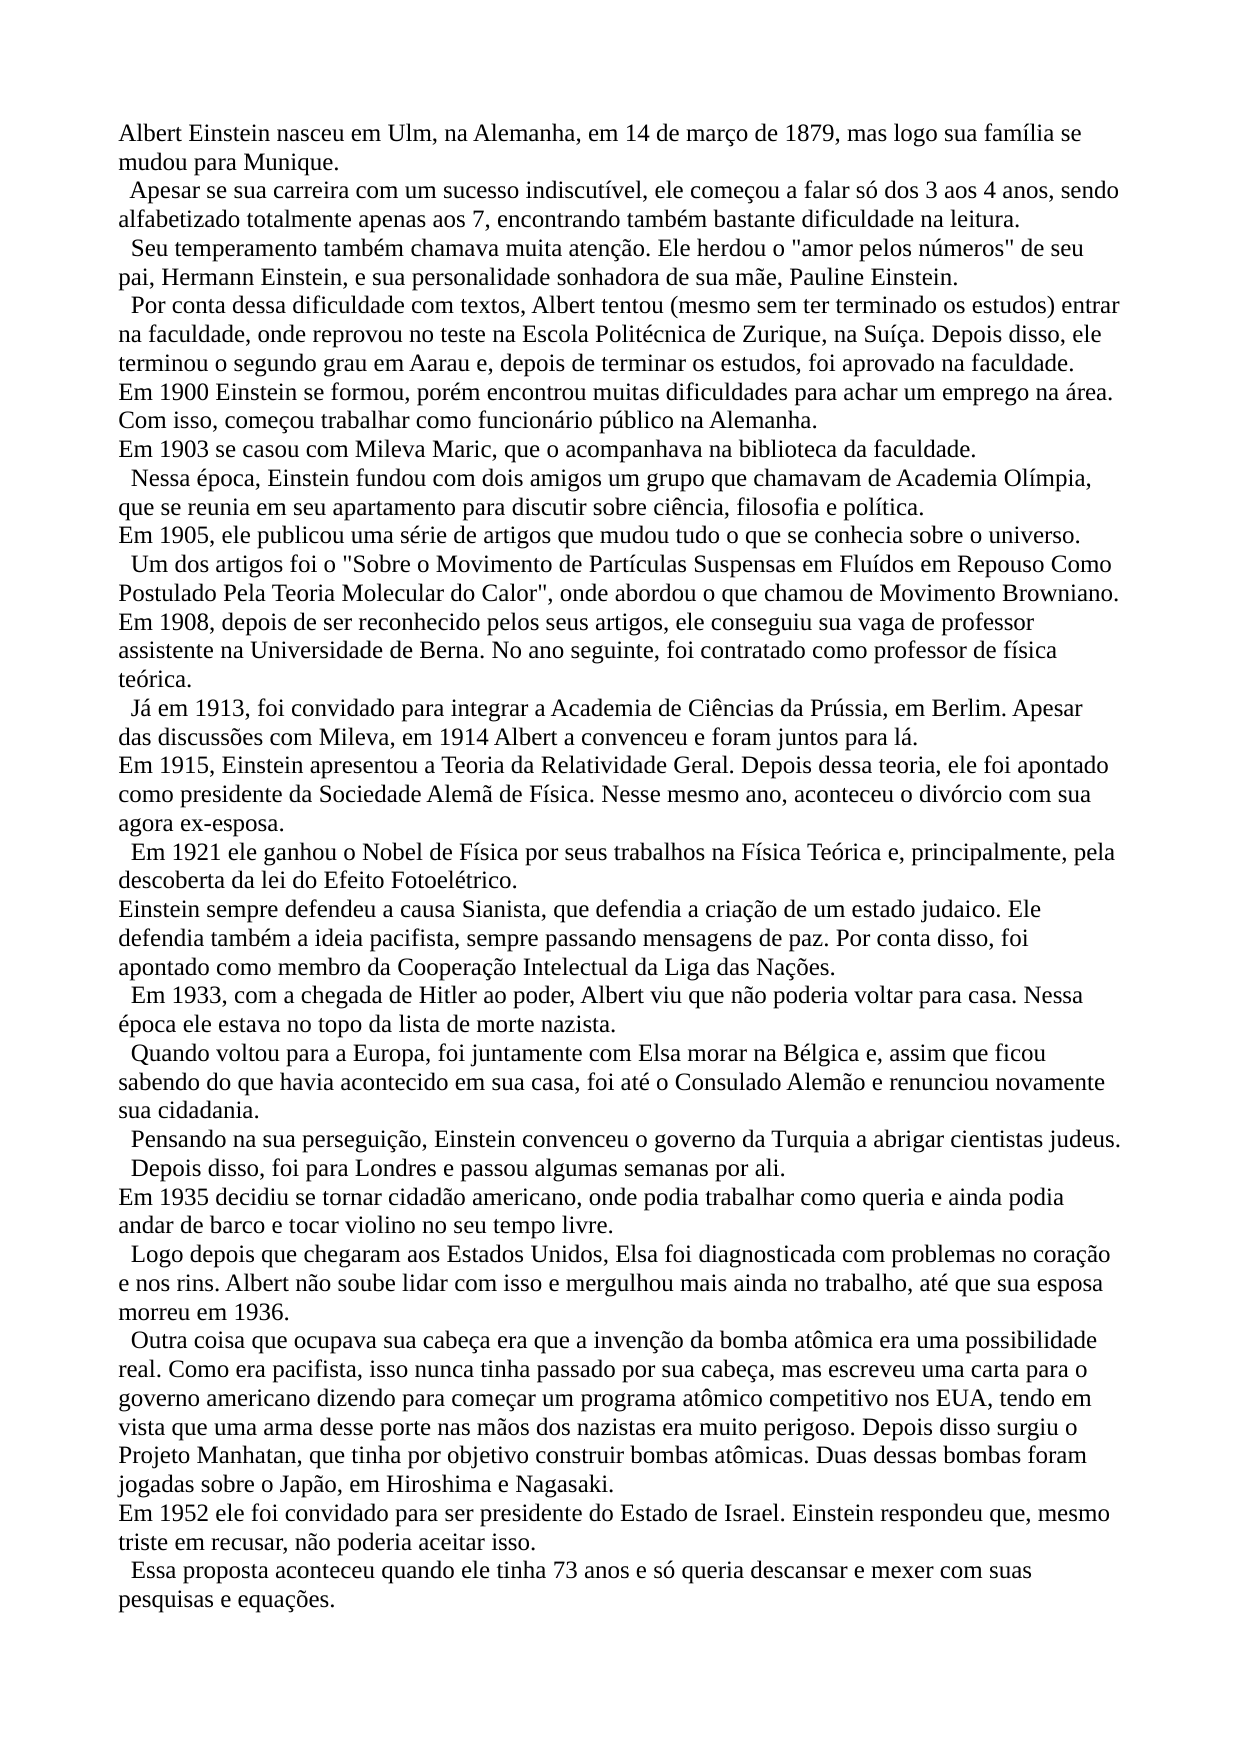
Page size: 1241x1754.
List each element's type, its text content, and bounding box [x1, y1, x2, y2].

text Quando voltou para a Europa, foi juntamente com Elsa morar na Bélgica e, assim que ficou sabendo do que havia acontecido em sua casa, foi até o Consulado Alemão e renunciou novamente sua cidadania. [118, 1038, 1122, 1124]
text Em 1915, Einstein apresentou a Teoria da Relatividade Geral. Depois dessa teoria, ele foi apontado como presidente da Sociedade Alemã de Física. Nesse mesmo ano, aconteceu o divórcio com sua agora ex-esposa. [118, 751, 1122, 837]
text Em 1900 Einstein se formou, porém encontrou muitas dificuldades para achar um emprego na área. Com isso, começou trabalhar como funcionário público na Alemanha. [118, 377, 1122, 434]
text Em 1921 ele ganhou o Nobel de Física por seus trabalhos na Física Teórica e, principalmente, pela descoberta da lei do Efeito Fotoelétrico. [118, 837, 1122, 894]
text Apesar se sua carreira com um sucesso indiscutível, ele começou a falar só dos 3 aos 4 anos, sendo alfabetizado totalmente apenas aos 7, encontrando também bastante dificuldade na leitura. [118, 176, 1122, 233]
text Em 1903 se casou com Mileva Maric, que o acompanhava na biblioteca da faculdade. [118, 434, 1122, 463]
text Outra coisa que ocupava sua cabeça era que a invenção da bomba atômica era uma possibilidade real. Como era pacifista, isso nunca tinha passado por sua cabeça, mas escreveu uma carta para o governo americano dizendo para começar um programa atômico competitivo nos EUA, tendo em vista que uma arma desse porte nas mãos dos nazistas era muito perigoso. Depois disso surgiu o Projeto Manhatan, que tinha por objetivo construir bombas atômicas. Duas dessas bombas foram jogadas sobre o Japão, em Hiroshima e Nagasaki. [118, 1326, 1122, 1498]
text Nessa época, Einstein fundou com dois amigos um grupo que chamavam de Academia Olímpia, que se reunia em seu apartamento para discutir sobre ciência, filosofia e política. [118, 463, 1122, 521]
text Seu temperamento também chamava muita atenção. Ele herdou o "amor pelos números" de seu pai, Hermann Einstein, e sua personalidade sonhadora de sua mãe, Pauline Einstein. [118, 233, 1122, 291]
text Por conta dessa dificuldade com textos, Albert tentou (mesmo sem ter terminado os estudos) entrar na faculdade, onde reprovou no teste na Escola Politécnica de Zurique, na Suíça. Depois disso, ele terminou o segundo grau em Aarau e, depois de terminar os estudos, foi aprovado na faculdade. [118, 291, 1122, 377]
text Einstein sempre defendeu a causa Sianista, que defendia a criação de um estado judaico. Ele defendia também a ideia pacifista, sempre passando mensagens de paz. Por conta disso, foi apontado como membro da Cooperação Intelectual da Liga das Nações. [118, 894, 1122, 981]
text Albert Einstein nasceu em Ulm, na Alemanha, em 14 de março de 1879, mas logo sua família se mudou para Munique. [118, 118, 1122, 176]
text Essa proposta aconteceu quando ele tinha 73 anos e só queria descansar e mexer com suas pesquisas e equações. [118, 1556, 1122, 1613]
text Depois disso, foi para Londres e passou algumas semanas por ali. [118, 1153, 1122, 1182]
text Um dos artigos foi o "Sobre o Movimento de Partículas Suspensas em Fluídos em Repouso Como Postulado Pela Teoria Molecular do Calor", onde abordou o que chamou de Movimento Browniano. [118, 549, 1122, 607]
text Em 1952 ele foi convidado para ser presidente do Estado de Israel. Einstein respondeu que, mesmo triste em recusar, não poderia aceitar isso. [118, 1498, 1122, 1556]
text Em 1935 decidiu se tornar cidadão americano, onde podia trabalhar como queria e ainda podia andar de barco e tocar violino no seu tempo livre. [118, 1182, 1122, 1239]
text Em 1933, com a chegada de Hitler ao poder, Albert viu que não poderia voltar para casa. Nessa época ele estava no topo da lista de morte nazista. [118, 981, 1122, 1038]
text Pensando na sua perseguição, Einstein convenceu o governo da Turquia a abrigar cientistas judeus. [118, 1124, 1122, 1153]
text Em 1908, depois de ser reconhecido pelos seus artigos, ele conseguiu sua vaga de professor assistente na Universidade de Berna. No ano seguinte, foi contratado como professor de física teórica. [118, 607, 1122, 693]
text Logo depois que chegaram aos Estados Unidos, Elsa foi diagnosticada com problemas no coração e nos rins. Albert não soube lidar com isso e mergulhou mais ainda no trabalho, até que sua esposa morreu em 1936. [118, 1239, 1122, 1326]
text Já em 1913, foi convidado para integrar a Academia de Ciências da Prússia, em Berlim. Apesar das discussões com Mileva, em 1914 Albert a convenceu e foram juntos para lá. [118, 693, 1122, 751]
text Em 1905, ele publicou uma série de artigos que mudou tudo o que se conhecia sobre o universo. [118, 521, 1122, 549]
